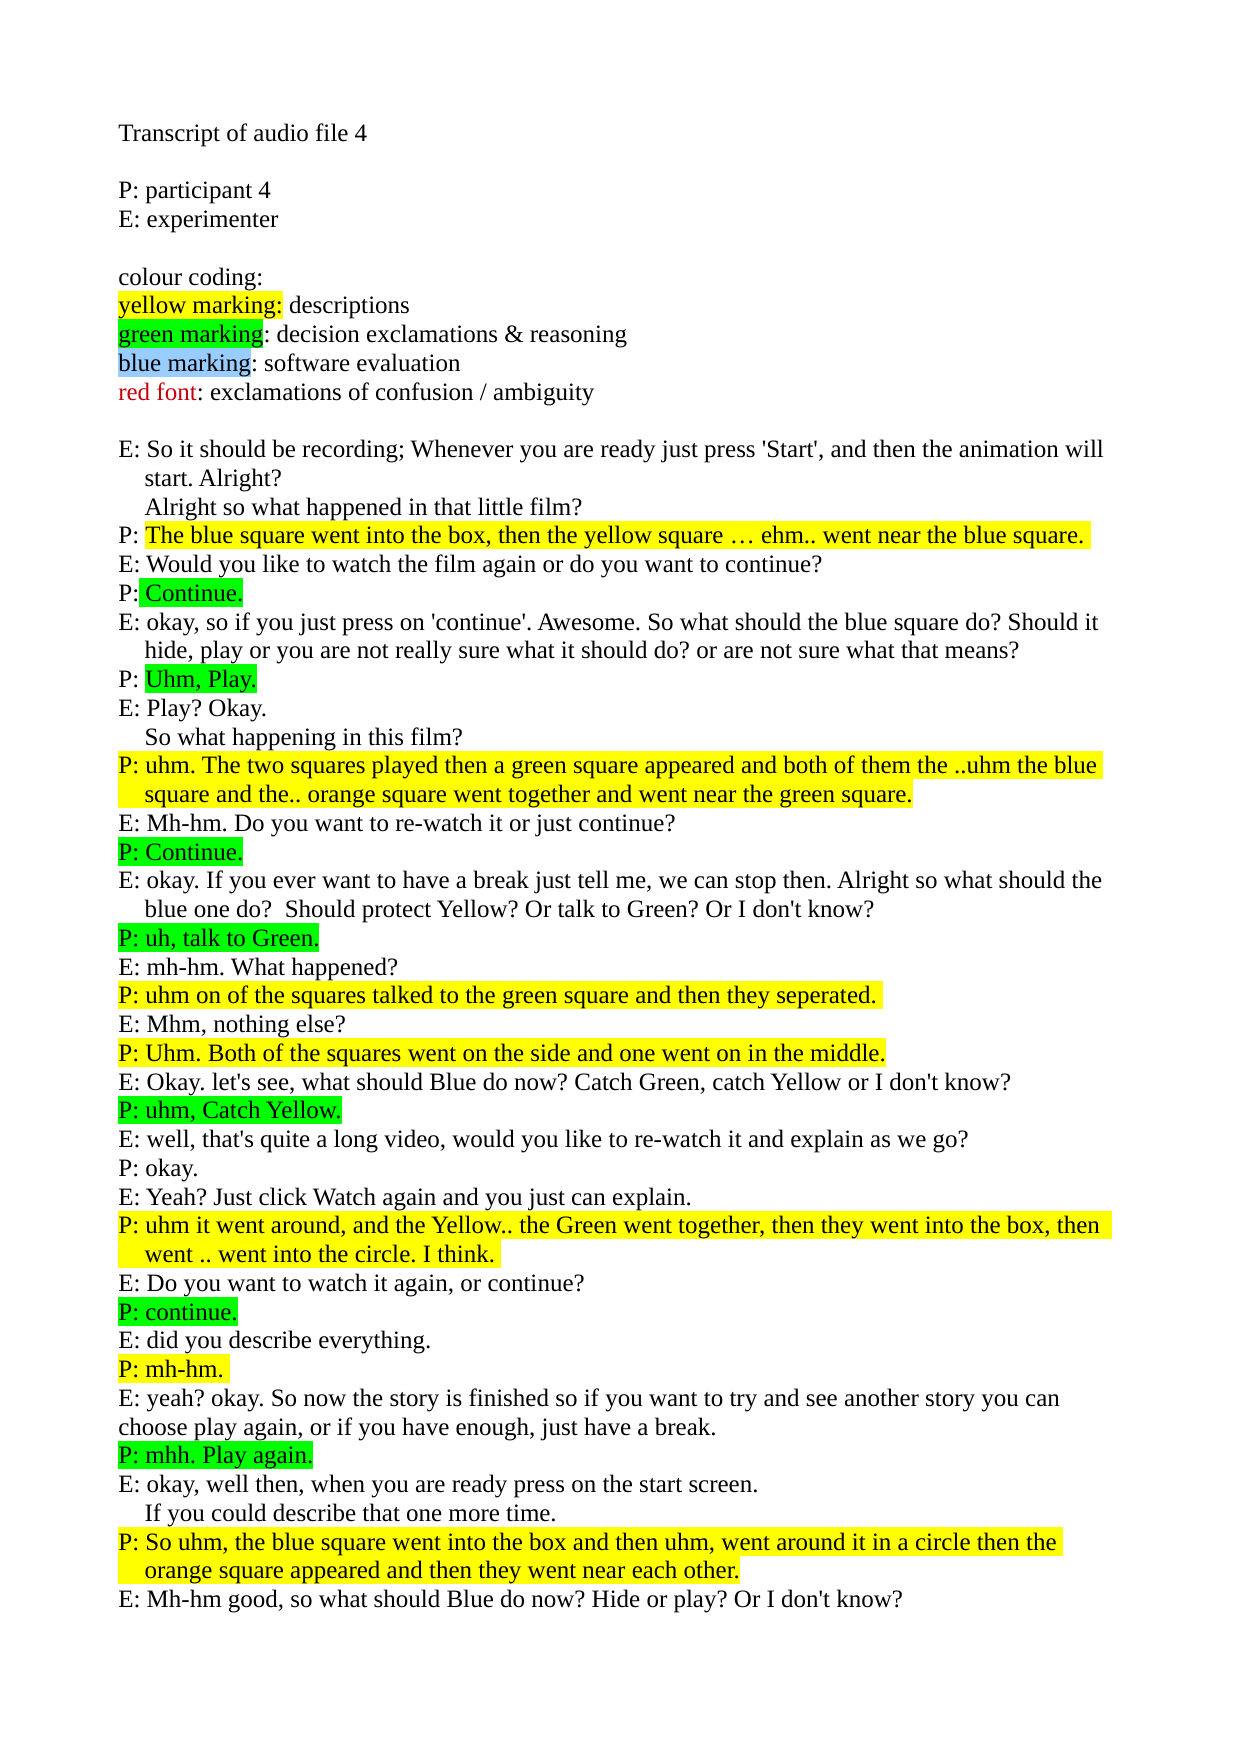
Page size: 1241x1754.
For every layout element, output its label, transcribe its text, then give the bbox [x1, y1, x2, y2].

text E: Would you like to watch the film again or do you want to continue? [118, 549, 1122, 578]
text E: Mh-hm good, so what should Blue do now? Hide or play? Or I don't know? [118, 1584, 1122, 1613]
text P: uhm. The two squares played then a green square appeared and both of them the ..uhm the blue square and the.. orange square went together and went near the green square. [118, 751, 1122, 808]
text P: Uhm. Both of the squares went on the side and one went on in the middle. [118, 1038, 1122, 1067]
text P: continue. [118, 1297, 1122, 1326]
text P: uhm it went around, and the Yellow.. the Green went together, then they went into the box, then went .. went into the circle. I think. [118, 1211, 1122, 1268]
text P: uhm on of the squares talked to the green square and then they seperated. [118, 981, 1122, 1009]
text P: mhh. Play again. [118, 1441, 1122, 1469]
text E: did you describe everything. [118, 1326, 1122, 1354]
text So what happening in this film? [118, 722, 1122, 751]
text P: So uhm, the blue square went into the box and then uhm, went around it in a circle then the orange square appeared and then they went near each other. [118, 1527, 1122, 1584]
text Alright so what happened in that little film? [118, 492, 1122, 521]
text P: Uhm, Play. [118, 664, 1122, 693]
text E: experimenter [118, 204, 1122, 233]
text E: mh-hm. What happened? [118, 952, 1122, 981]
text E: Do you want to watch it again, or continue? [118, 1268, 1122, 1297]
text E: okay, so if you just press on 'continue'. Awesome. So what should the blue square do? Should it hide, play or you are not really sure what it should do? or are not sure what that means? [118, 607, 1122, 664]
text colour coding: [118, 262, 1122, 291]
text P: The blue square went into the box, then the yellow square … ehm.. went near the blue square. [118, 521, 1122, 549]
text P: uhm, Catch Yellow. [118, 1096, 1122, 1124]
text P: mh-hm. [118, 1354, 1122, 1383]
text red font: exclamations of confusion / ambiguity [118, 377, 1122, 406]
text Transcript of audio file 4 [118, 118, 1122, 147]
text If you could describe that one more time. [118, 1498, 1122, 1527]
text E: Okay. let's see, what should Blue do now? Catch Green, catch Yellow or I don't know? [118, 1067, 1122, 1096]
text yellow marking: descriptions [118, 291, 1122, 319]
text E: yeah? okay. So now the story is finished so if you want to try and see another story you can choose play again, or if you have enough, just have a break. [118, 1383, 1122, 1441]
text E: So it should be recording; Whenever you are ready just press 'Start', and then the animation will start. Alright? [118, 434, 1122, 492]
text E: well, that's quite a long video, would you like to re-watch it and explain as we go? [118, 1124, 1122, 1153]
text E: Mhm, nothing else? [118, 1009, 1122, 1038]
text P: Continue. [118, 578, 1122, 607]
text P: Continue. [118, 837, 1122, 866]
text E: okay. If you ever want to have a break just tell me, we can stop then. Alright so what should the blue one do? Should protect Yellow? Or talk to Green? Or I don't know? [118, 866, 1122, 923]
text E: Play? Okay. [118, 693, 1122, 722]
text E: okay, well then, when you are ready press on the start screen. [118, 1469, 1122, 1498]
text green marking: decision exclamations & reasoning [118, 319, 1122, 348]
text P: okay. [118, 1153, 1122, 1182]
text E: Mh-hm. Do you want to re-watch it or just continue? [118, 808, 1122, 837]
text E: Yeah? Just click Watch again and you just can explain. [118, 1182, 1122, 1211]
text P: participant 4 [118, 176, 1122, 204]
text blue marking: software evaluation [118, 348, 1122, 377]
text P: uh, talk to Green. [118, 923, 1122, 952]
